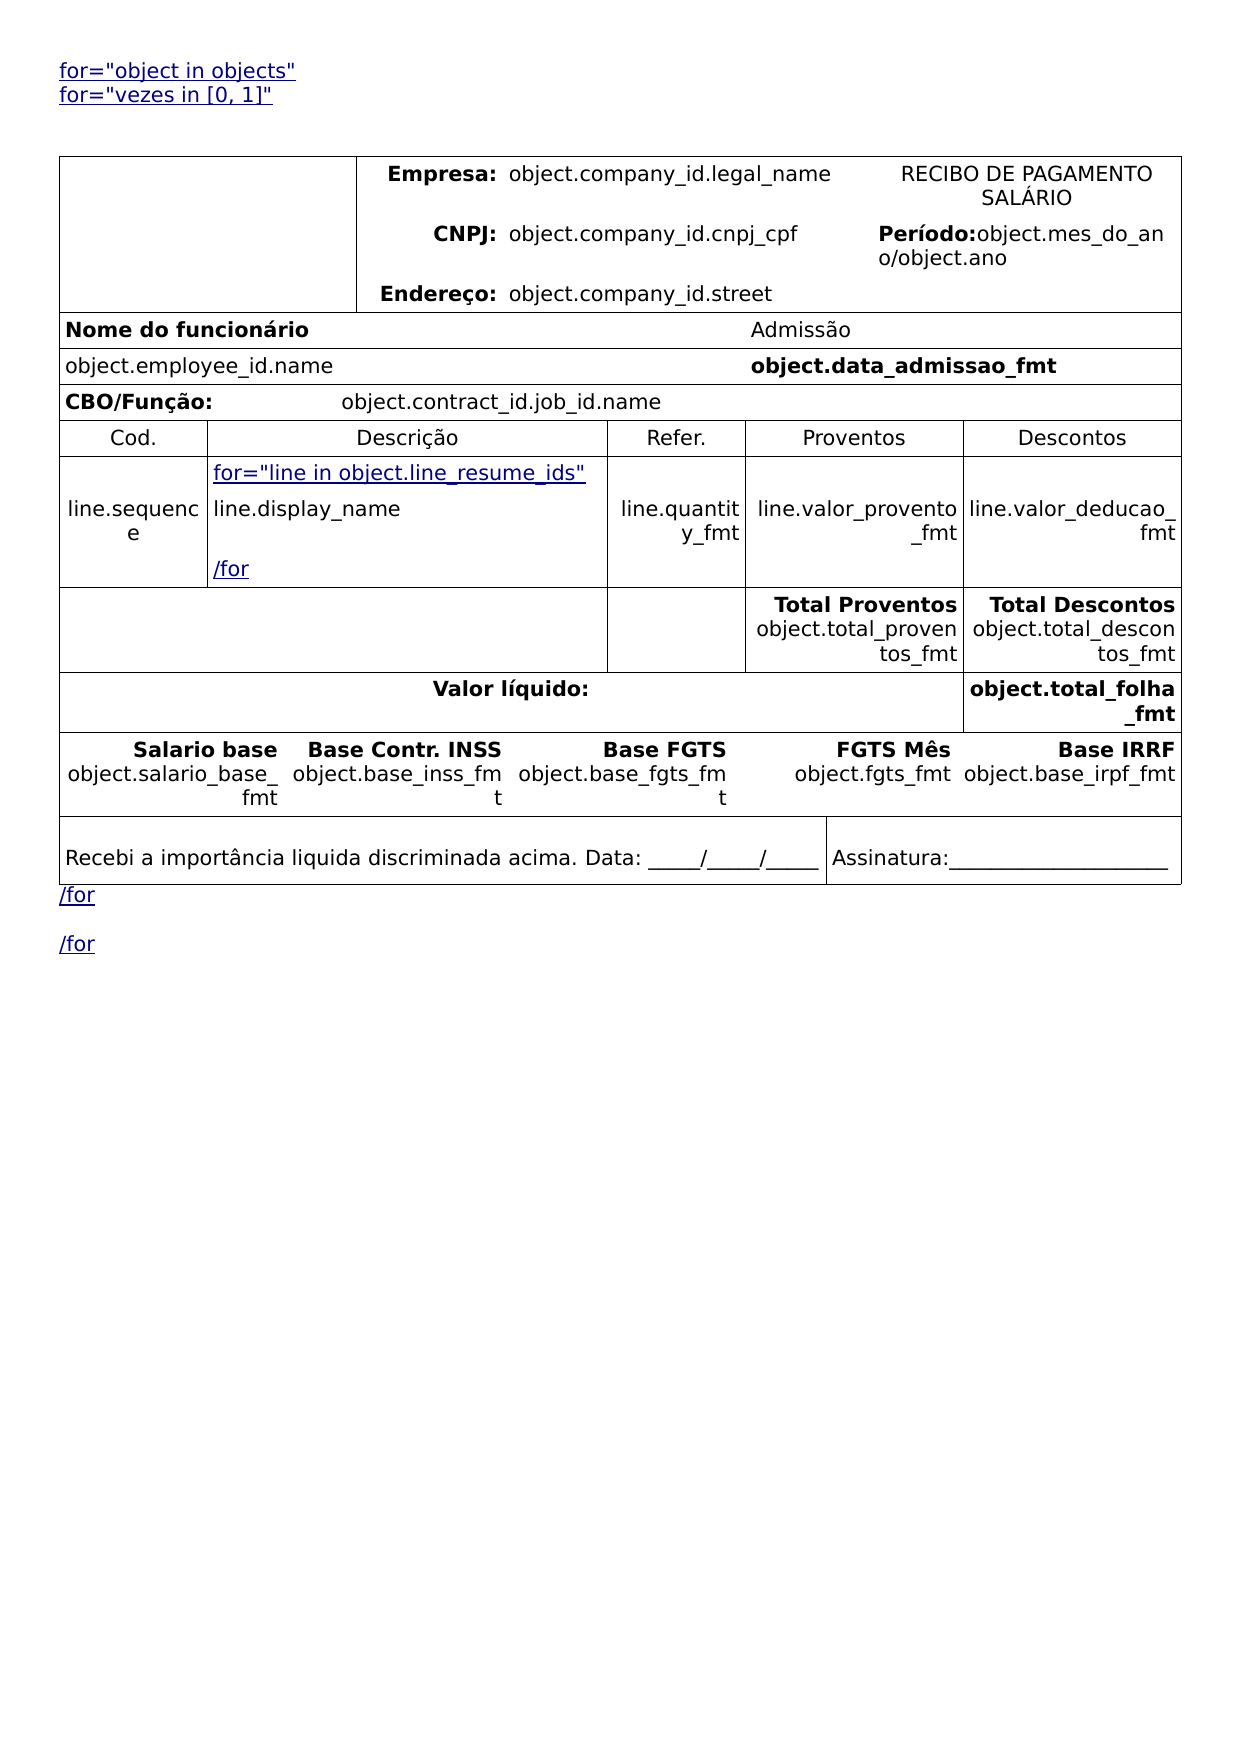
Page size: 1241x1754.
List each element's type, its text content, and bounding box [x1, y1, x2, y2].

table_header Descontos [964, 421, 1181, 456]
table_cell [964, 457, 1181, 491]
table_cell Total Descontos object.total_descontos_fmt [964, 588, 1181, 672]
table_cell [60, 551, 207, 587]
table_header RECIBO DE PAGAMENTO SALÁRIO [872, 157, 1181, 216]
table_header Proventos [746, 421, 963, 456]
table_cell line.valor_deducao_fmt [964, 491, 1181, 551]
table_cell /for [208, 551, 607, 587]
table_cell object.company_id.street [503, 276, 872, 312]
table_cell Total Proventos object.total_proventos_fmt [746, 588, 963, 672]
table_header Base FGTS object.base_fgts_fmt [508, 733, 732, 816]
table_cell Período:object.mes_do_ano/object.ano [872, 216, 1181, 276]
table_cell for="line in object.line_resume_ids" [208, 457, 607, 491]
table_cell object.data_admissao_fmt [745, 349, 1181, 384]
table_header FGTS Mês object.fgts_fmt [732, 733, 957, 816]
table_header Descrição [208, 421, 607, 456]
table_cell object.total_folha_fmt [964, 673, 1181, 732]
table_header Admissão [745, 313, 1181, 348]
table_cell CBO/Função: [60, 385, 336, 420]
table_header Assinatura:_____________________ [827, 817, 1181, 883]
table_cell object.company_id.cnpj_cpf [503, 216, 872, 276]
table_cell [608, 457, 745, 491]
text /for [59, 885, 1181, 908]
table_cell [608, 588, 745, 672]
table_header Cod. [60, 421, 207, 456]
text /for [59, 932, 1181, 956]
table_cell Endereço: [357, 276, 503, 312]
table_cell object.contract_id.job_id.name [336, 385, 745, 420]
text for="object in objects" [59, 59, 1181, 83]
text for="vezes in [0, 1]" [59, 83, 1181, 108]
table_header object.company_id.legal_name [503, 157, 872, 216]
table_cell object.employee_id.name [60, 349, 745, 384]
table_header Base Contr. INSS object.base_inss_fmt [283, 733, 508, 816]
table_cell [746, 551, 963, 587]
table_cell [745, 385, 1181, 420]
table_header Salario base object.salario_base_fmt [60, 733, 283, 816]
table_header Recebi a importância liquida discriminada acima. Data: _____/_____/_____ [60, 817, 826, 883]
table_cell line.valor_provento_fmt [746, 491, 963, 551]
table_cell line.display_name [208, 491, 607, 551]
table_cell [60, 457, 207, 491]
table_cell CNPJ: [357, 216, 503, 276]
table_cell [872, 276, 1181, 312]
table_cell [964, 551, 1181, 587]
table_header Refer. [608, 421, 745, 456]
table_cell [746, 457, 963, 491]
table_cell [608, 551, 745, 587]
table_header Nome do funcionário [60, 313, 745, 348]
table_cell line.sequence [60, 491, 207, 551]
table_header Empresa: [357, 157, 503, 216]
table_cell Valor líquido: [60, 673, 963, 732]
table_cell [60, 588, 607, 672]
table_header Base IRRF object.base_irpf_fmt [957, 733, 1181, 816]
table_header [60, 157, 356, 312]
table_cell line.quantity_fmt [608, 491, 745, 551]
